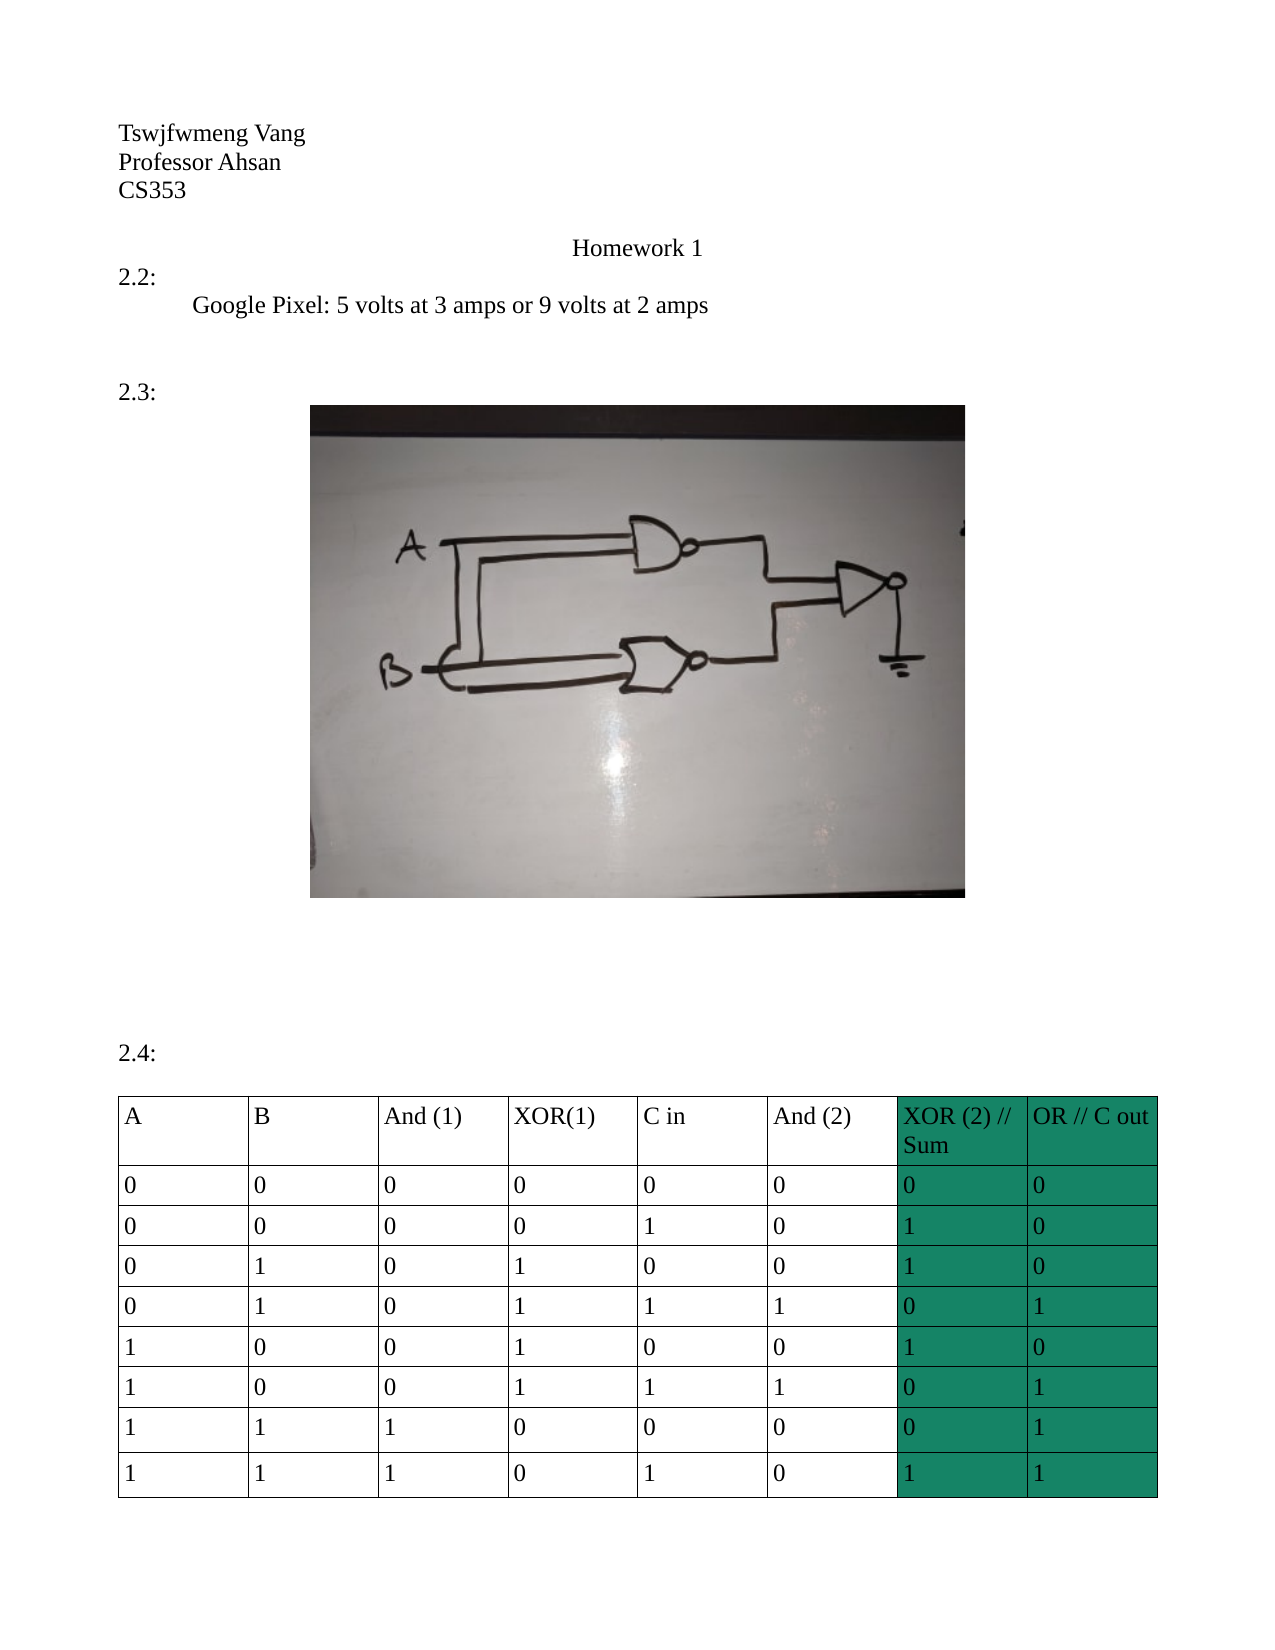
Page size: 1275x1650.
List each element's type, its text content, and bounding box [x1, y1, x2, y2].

table_cell 0 [768, 1408, 897, 1452]
table_cell 1 [898, 1453, 1027, 1497]
table_cell 0 [249, 1206, 378, 1245]
table_cell 0 [249, 1166, 378, 1205]
table_cell 1 [249, 1453, 378, 1497]
table_header A [119, 1097, 248, 1165]
table_cell 1 [119, 1453, 248, 1497]
text Google Pixel: 5 volts at 3 amps or 9 volts at 2 amps [118, 291, 1157, 319]
table_cell 1 [1028, 1367, 1157, 1407]
table_cell 1 [509, 1287, 637, 1326]
table_cell 1 [119, 1408, 248, 1452]
table_header XOR(1) [509, 1097, 637, 1165]
table_cell 0 [509, 1408, 637, 1452]
text Homework 1 [118, 233, 1157, 262]
text CS353 [118, 176, 1157, 204]
table_cell 0 [119, 1287, 248, 1326]
table_cell 0 [119, 1246, 248, 1286]
table_cell 1 [509, 1246, 637, 1286]
table_cell 1 [249, 1287, 378, 1326]
table_cell 0 [1028, 1246, 1157, 1286]
table_cell 1 [1028, 1408, 1157, 1452]
table_cell 0 [898, 1287, 1027, 1326]
text 2.4: [118, 1038, 1157, 1067]
table_cell 0 [638, 1166, 767, 1205]
table_cell 0 [768, 1166, 897, 1205]
table_cell 1 [509, 1367, 637, 1407]
table_cell 0 [638, 1408, 767, 1452]
table_cell 1 [1028, 1453, 1157, 1497]
table_cell 0 [768, 1246, 897, 1286]
table_cell 0 [119, 1166, 248, 1205]
table_cell 0 [898, 1408, 1027, 1452]
table_cell 1 [509, 1327, 637, 1366]
table_cell 0 [379, 1166, 508, 1205]
text Tswjfwmeng Vang [118, 118, 1157, 147]
table_cell 0 [898, 1367, 1027, 1407]
text Professor Ahsan [118, 147, 1157, 176]
table_cell 0 [1028, 1206, 1157, 1245]
table_cell 1 [379, 1453, 508, 1497]
table_cell 1 [638, 1287, 767, 1326]
table_cell 0 [1028, 1166, 1157, 1205]
table_cell 1 [249, 1246, 378, 1286]
text 2.3: [118, 377, 1157, 406]
table_header OR // C out [1028, 1097, 1157, 1165]
table_cell 0 [119, 1206, 248, 1245]
table_cell 1 [638, 1206, 767, 1245]
table_cell 1 [249, 1408, 378, 1452]
table_cell 1 [898, 1246, 1027, 1286]
table_header B [249, 1097, 378, 1165]
table_cell 0 [768, 1453, 897, 1497]
table_cell 0 [898, 1166, 1027, 1205]
table_cell 1 [119, 1327, 248, 1366]
table_cell 0 [379, 1287, 508, 1326]
table_cell 0 [768, 1327, 897, 1366]
table_cell 1 [119, 1367, 248, 1407]
table_cell 1 [379, 1408, 508, 1452]
table_cell 1 [638, 1367, 767, 1407]
table_cell 0 [379, 1327, 508, 1366]
table_cell 0 [509, 1166, 637, 1205]
picture [310, 405, 965, 898]
table_cell 0 [509, 1453, 637, 1497]
text 2.2: [118, 262, 1157, 291]
table_cell 0 [509, 1206, 637, 1245]
table_cell 1 [768, 1367, 897, 1407]
table_cell 0 [249, 1367, 378, 1407]
table_cell 0 [638, 1246, 767, 1286]
table_cell 1 [898, 1327, 1027, 1366]
table_cell 1 [898, 1206, 1027, 1245]
table_cell 1 [768, 1287, 897, 1326]
table_cell 0 [379, 1367, 508, 1407]
table_header C in [638, 1097, 767, 1165]
table_header XOR (2) // Sum [898, 1097, 1027, 1165]
table_header And (1) [379, 1097, 508, 1165]
table_cell 1 [638, 1453, 767, 1497]
table_cell 0 [768, 1206, 897, 1245]
table_header And (2) [768, 1097, 897, 1165]
table_cell 1 [1028, 1287, 1157, 1326]
table_cell 0 [249, 1327, 378, 1366]
table_cell 0 [638, 1327, 767, 1366]
table_cell 0 [1028, 1327, 1157, 1366]
table_cell 0 [379, 1246, 508, 1286]
table_cell 0 [379, 1206, 508, 1245]
